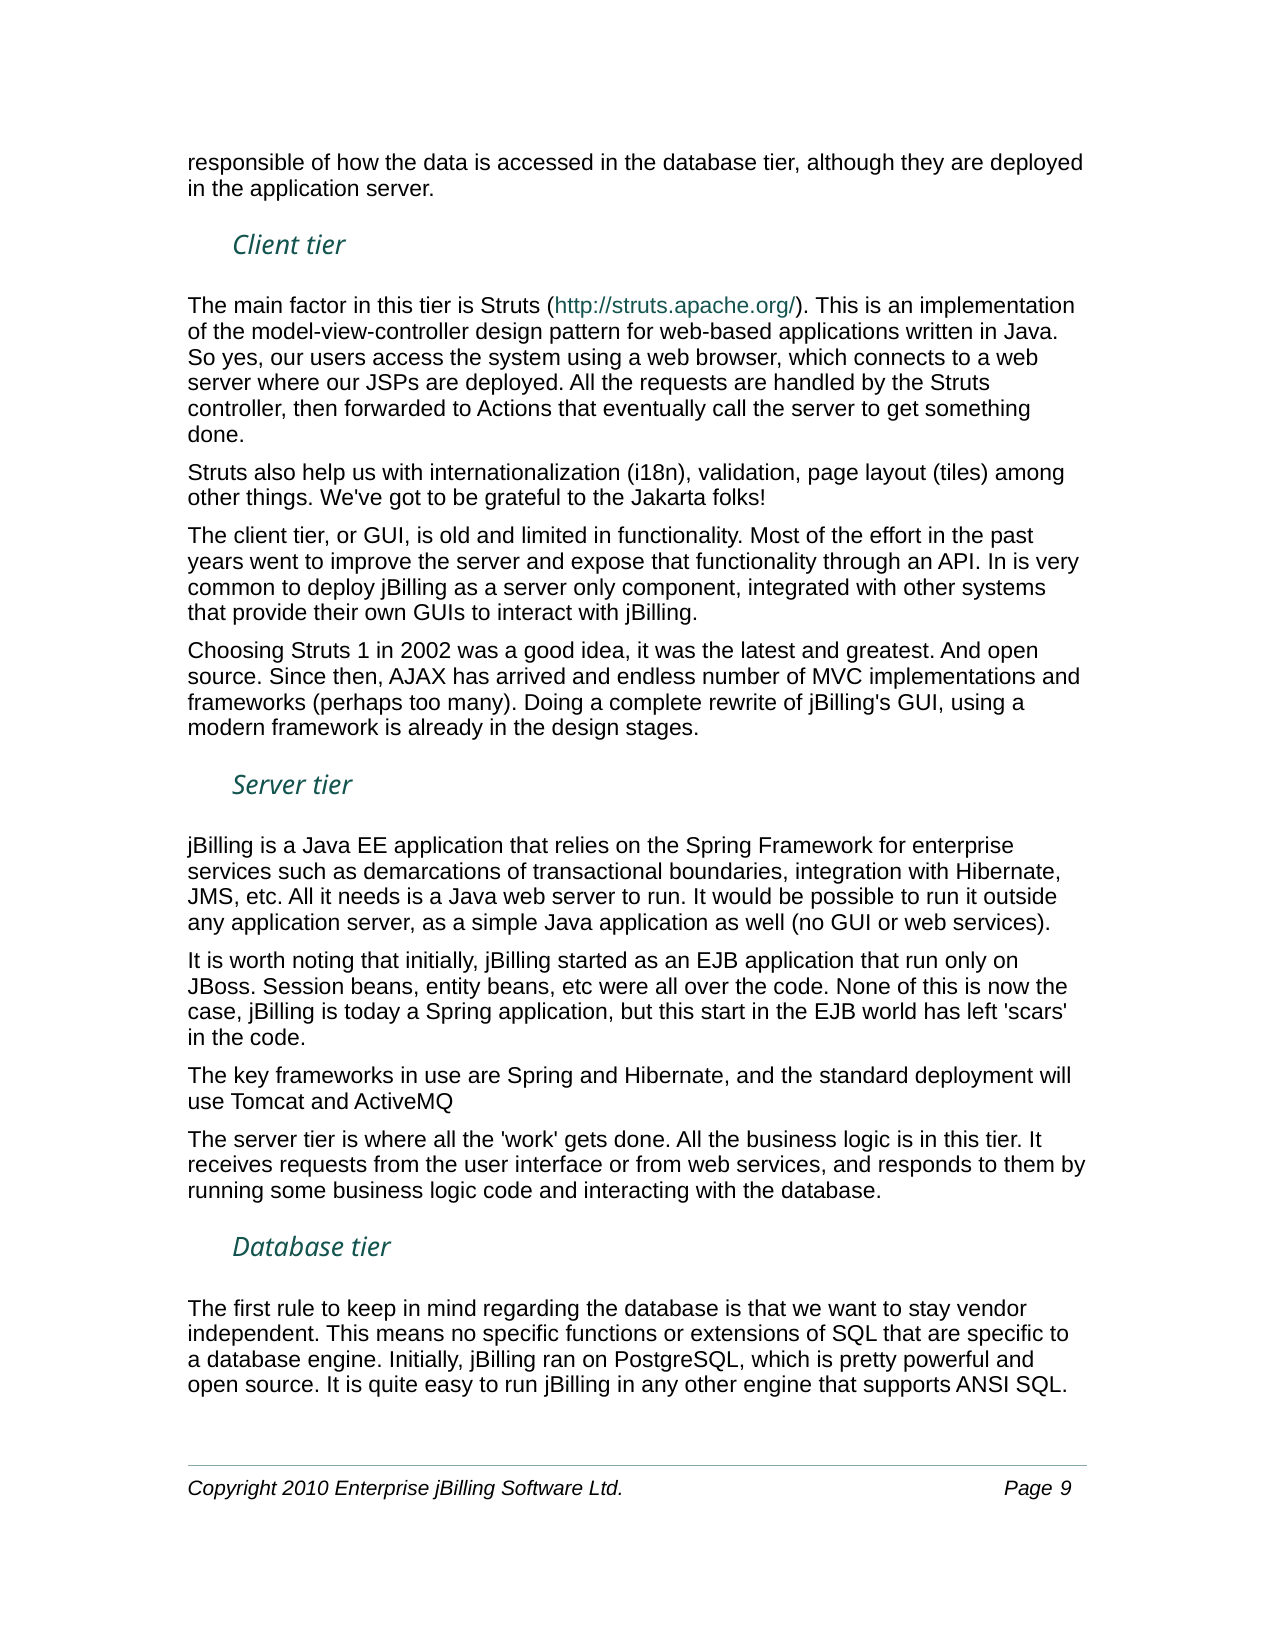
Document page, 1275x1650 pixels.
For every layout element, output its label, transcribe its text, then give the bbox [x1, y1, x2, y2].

text The server tier is where all the 'work' gets done. All the business logic is in this tier. It receives requests from the user interface or from web services, and responds to them by running some business logic code and interacting with the database. [187, 1126, 1087, 1203]
text Struts also help us with internationalization (i18n), validation, page layout (tiles) among other things. We've got to be grateful to the Jakarta folks! [187, 459, 1087, 511]
text It is worth noting that initially, jBilling started as an EJB application that run only on JBoss. Session beans, entity beans, etc were all over the code. None of this is now the case, jBilling is today a Spring application, but this start in the EJB world has left 'scars' in the code. [187, 948, 1087, 1050]
subtitle Server tier [232, 766, 1087, 802]
text Choosing Struts 1 in 2002 was a good idea, it was the latest and greatest. And open source. Since then, AJAX has arrived and endless number of MVC implementations and frameworks (perhaps too many). Doing a complete rewrite of jBilling's GUI, using a modern framework is already in the design stages. [187, 638, 1087, 741]
text The main factor in this tier is Struts (http://struts.apache.org/). This is an implementation of the model-view-controller design pattern for web-based applications written in Java. So yes, our users access the system using a web browser, which connects to a web server where our JSPs are deployed. All the requests are handled by the Struts controller, then forwarded to Actions that eventually call the server to get something done. [187, 293, 1087, 447]
text jBilling is a Java EE application that relies on the Spring Framework for enterprise services such as demarcations of transactional boundaries, integration with Hibernate, JMS, etc. All it needs is a Java web server to run. It would be possible to run it outside any application server, as a simple Java application as well (no GUI or web services). [187, 833, 1087, 935]
text The first rule to keep in mind regarding the database is that we want to stay vendor independent. This means no specific functions or extensions of SQL that are specific to a database engine. Initially, jBilling ran on PostgreSQL, which is pretty powerful and open source. It is quite easy to run jBilling in any other engine that supports ANSI SQL. [187, 1295, 1087, 1398]
subtitle Client tier [232, 226, 1087, 263]
subtitle Database tier [232, 1228, 1087, 1265]
text The key frameworks in use are Spring and Hibernate, and the standard deployment will use Tomcat and ActiveMQ [187, 1063, 1087, 1114]
text The client tier, or GUI, is old and limited in functionality. Most of the effort in the past years went to improve the server and expose that functionality through an API. In is very common to deploy jBilling as a server only component, integrated with other systems that provide their own GUIs to interact with jBilling. [187, 523, 1087, 626]
text responsible of how the data is accessed in the database tier, although they are deployed in the application server. [187, 150, 1087, 201]
